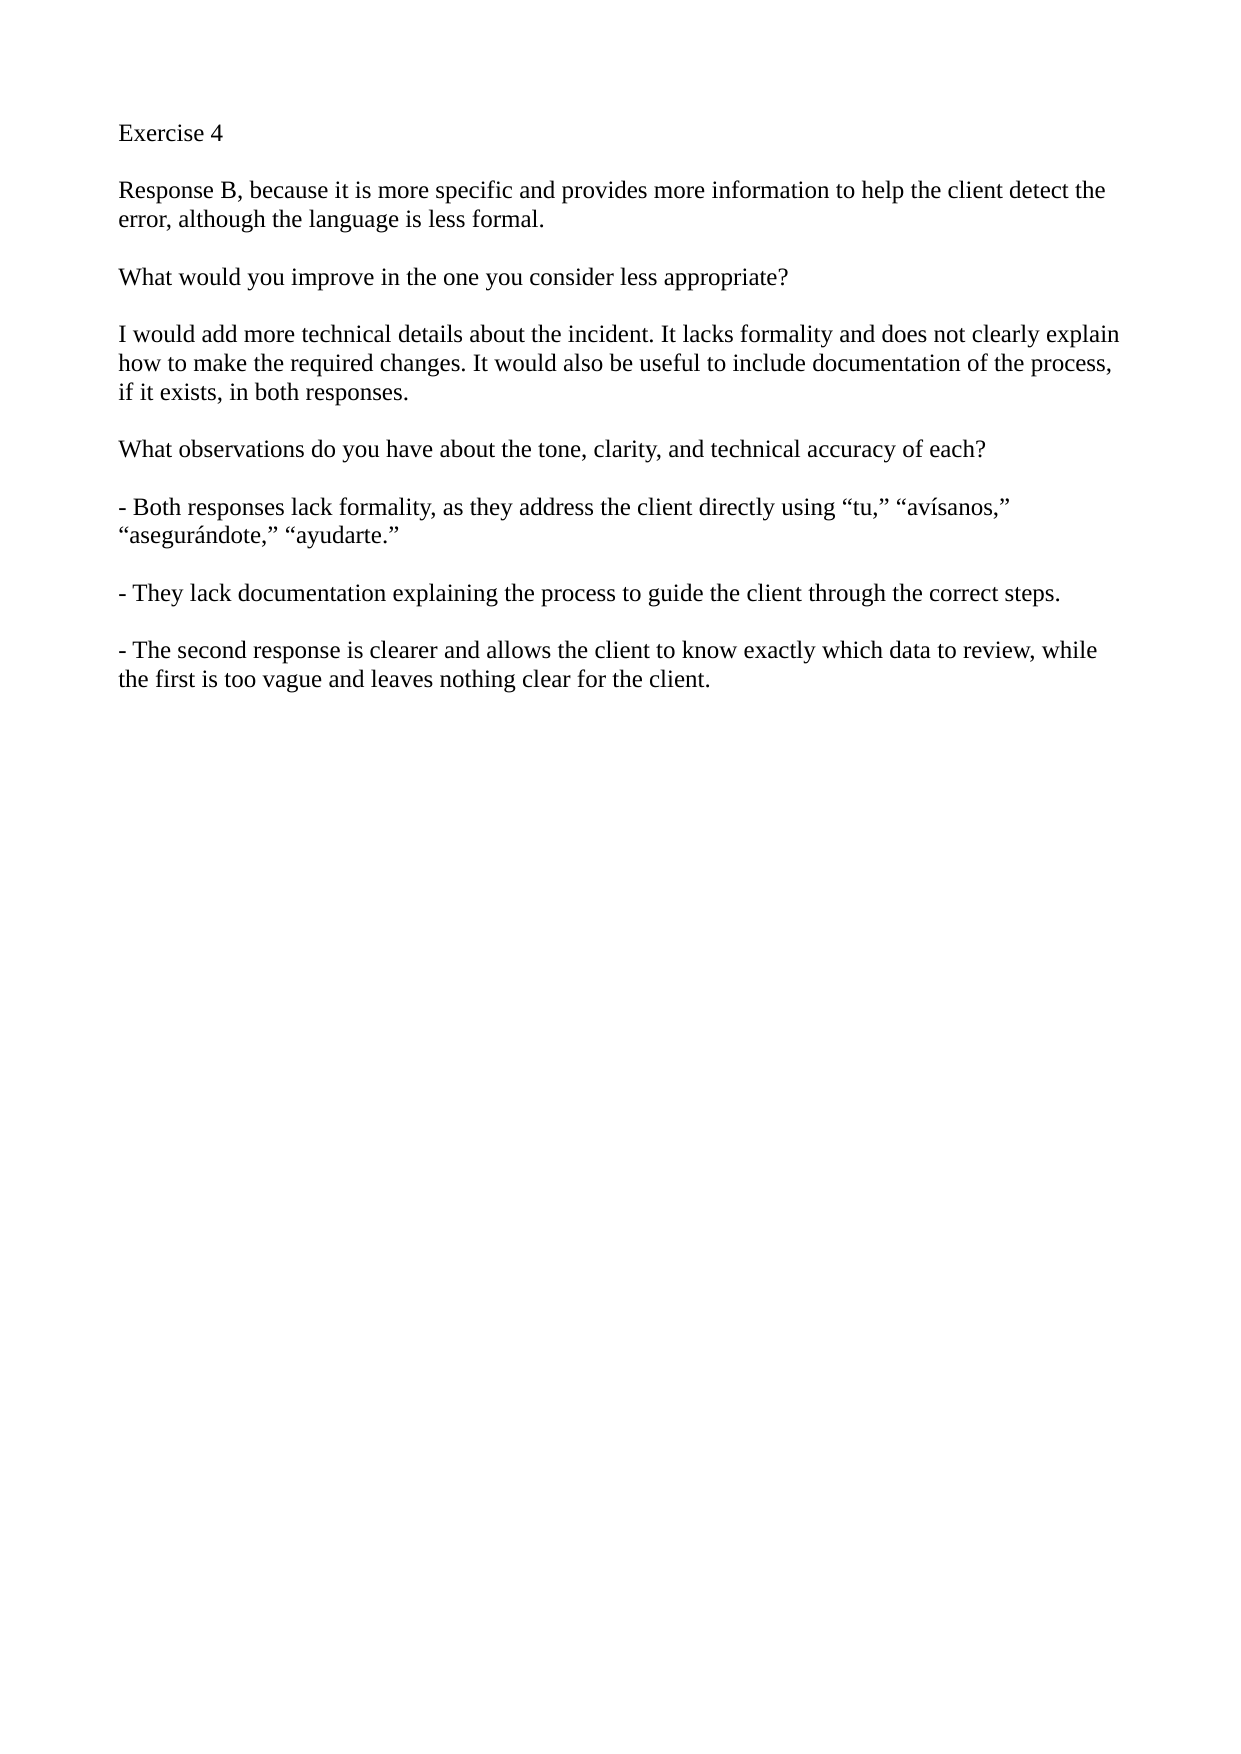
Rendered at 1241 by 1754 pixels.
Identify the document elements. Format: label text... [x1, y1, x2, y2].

text Response B, because it is more specific and provides more information to help the client detect the error, although the language is less formal. [118, 176, 1122, 233]
text - Both responses lack formality, as they address the client directly using “tu,” “avísanos,” “asegurándote,” “ayudarte.” [118, 492, 1122, 549]
text Exercise 4 [118, 118, 1122, 147]
text I would add more technical details about the incident. It lacks formality and does not clearly explain how to make the required changes. It would also be useful to include documentation of the process, if it exists, in both responses. [118, 319, 1122, 406]
text - They lack documentation explaining the process to guide the client through the correct steps. [118, 578, 1122, 607]
text What would you improve in the one you consider less appropriate? [118, 262, 1122, 291]
text What observations do you have about the tone, clarity, and technical accuracy of each? [118, 434, 1122, 463]
text - The second response is clearer and allows the client to know exactly which data to review, while the first is too vague and leaves nothing clear for the client. [118, 636, 1122, 693]
